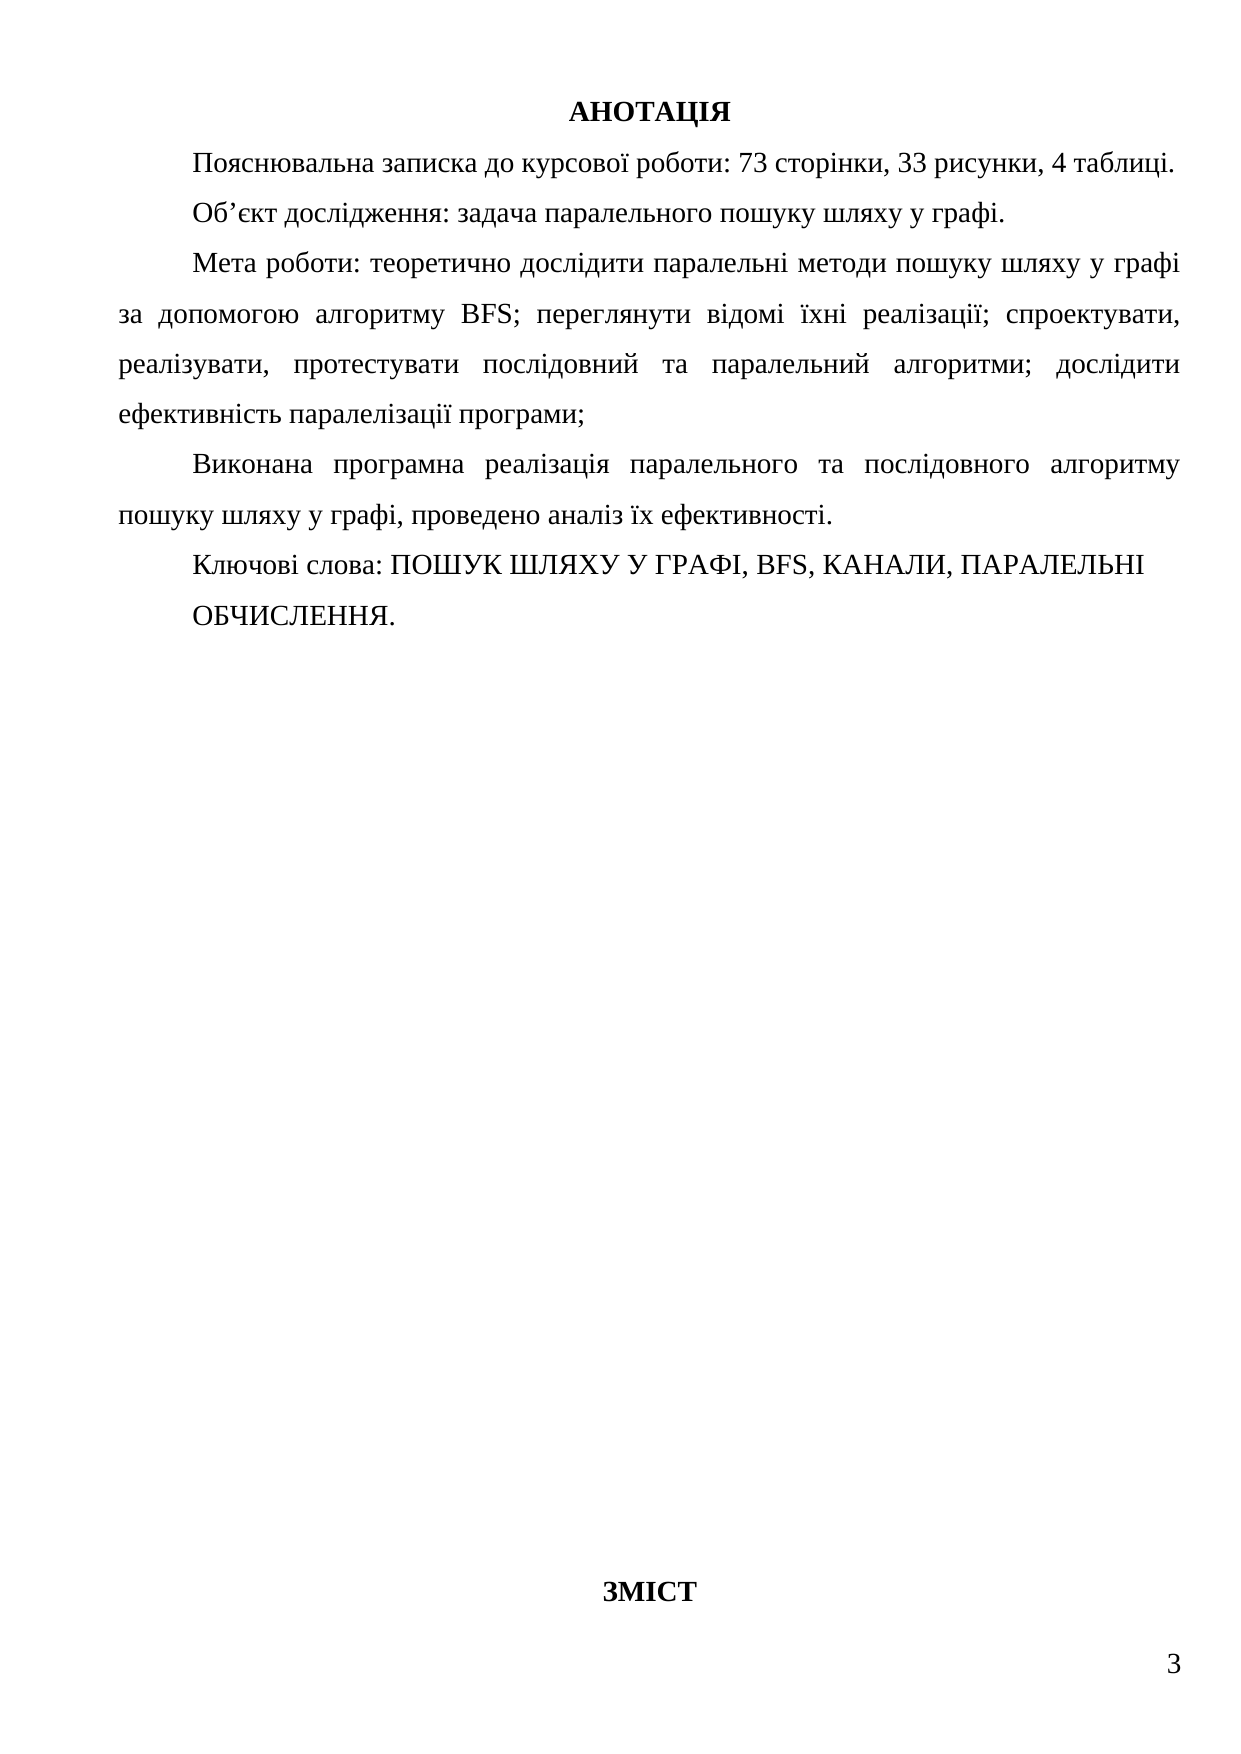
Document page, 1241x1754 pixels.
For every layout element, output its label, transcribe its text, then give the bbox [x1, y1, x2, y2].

text Пояснювальна записка до курсової роботи: 73 сторінки, 33 рисунки, 4 таблиці. [118, 145, 1181, 178]
subtitle ЗМІСТ [118, 1574, 1181, 1607]
text Виконана програмна реалізація паралельного та послідовного алгоритму пошуку шляху у графі, проведено аналіз їх ефективності. [118, 447, 1181, 531]
subtitle Анотація [118, 94, 1181, 128]
text Мета роботи: теоретично дослідити паралельні методи пошуку шляху у графі за допомогою алгоритму BFS; переглянути відомі їхні реалізації; спроектувати, реалізувати, протестувати послідовний та паралельний алгоритми; дослідити ефективність паралелізації програми; [118, 245, 1181, 430]
text Об’єкт дослідження: задача паралельного пошуку шляху у графі. [118, 195, 1181, 229]
text ОБЧИСЛЕННЯ. [118, 598, 1181, 631]
text Ключові слова: ПОШУК ШЛЯХУ У ГРАФІ, BFS, КАНАЛИ, ПАРАЛЕЛЬНІ [118, 547, 1181, 581]
